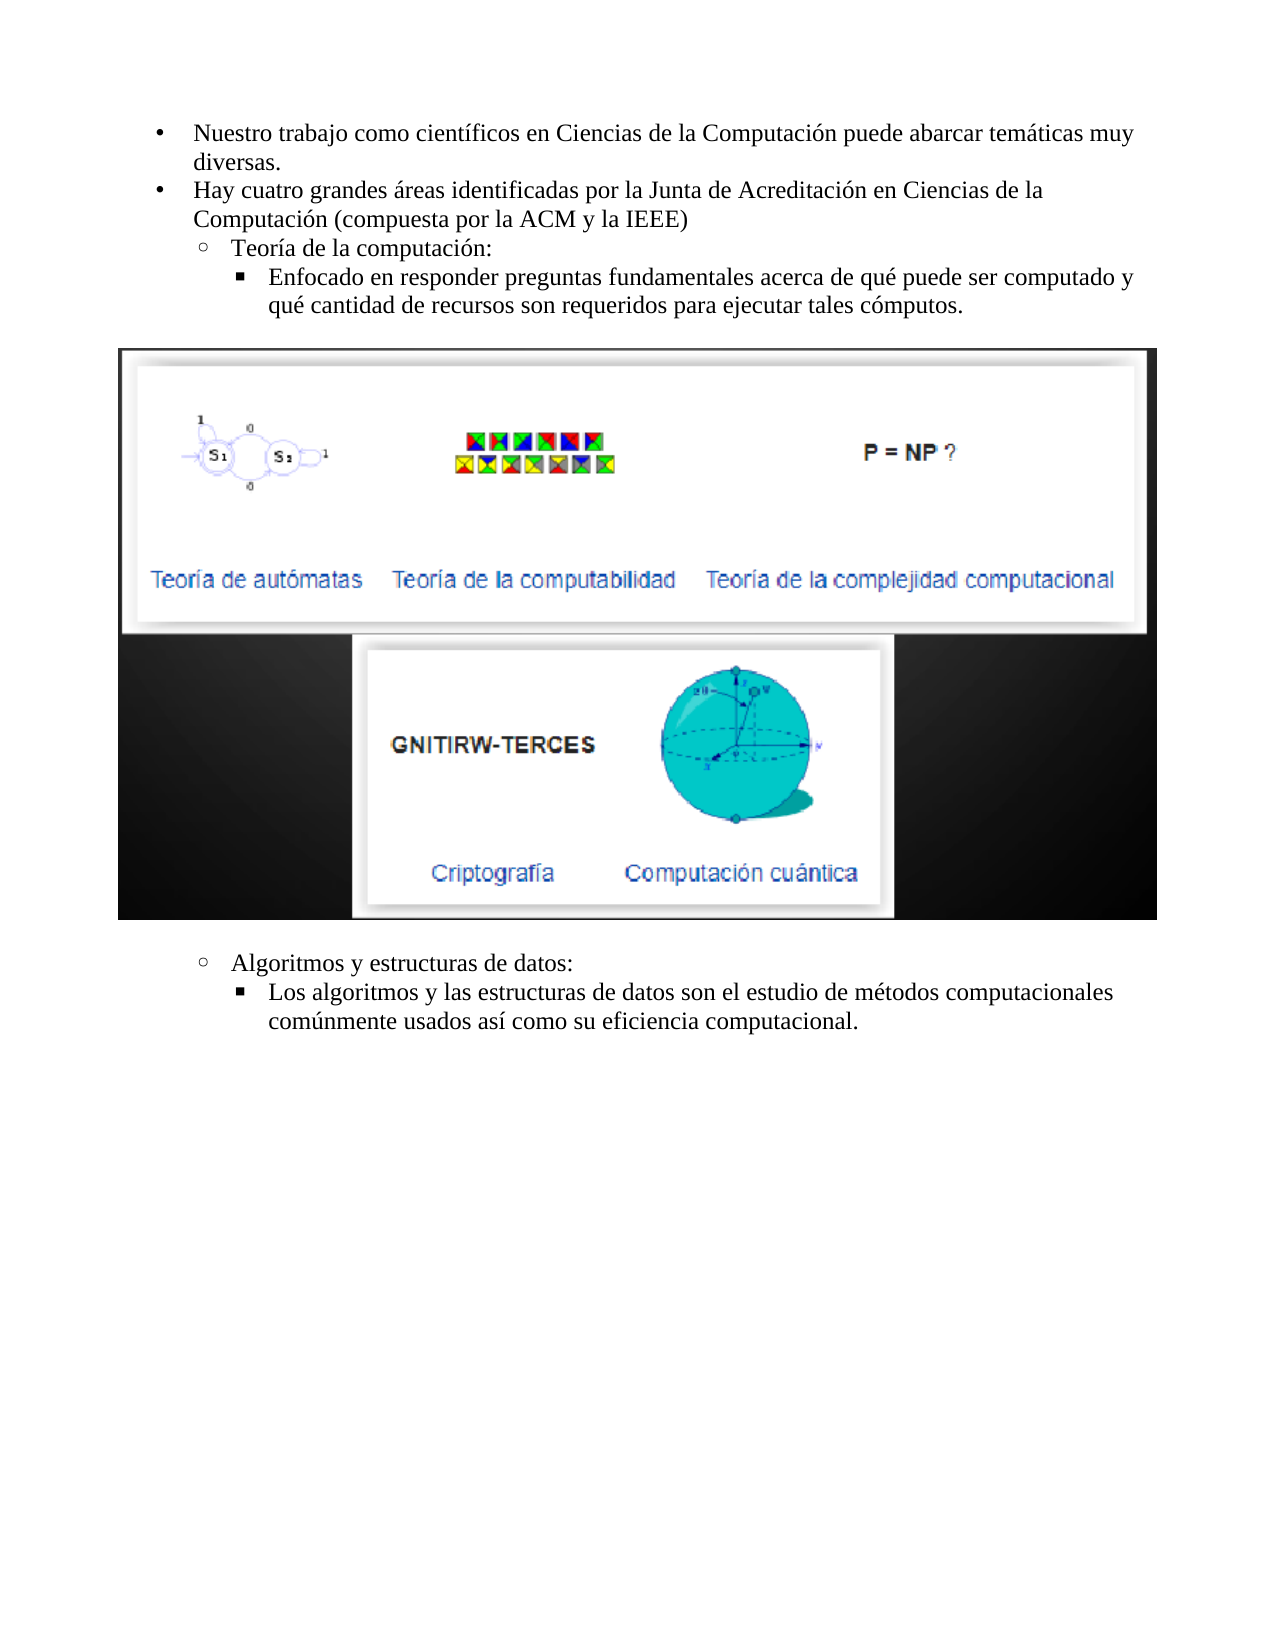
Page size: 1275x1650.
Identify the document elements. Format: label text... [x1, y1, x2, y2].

picture [118, 348, 1157, 920]
list Enfocado en responder preguntas fundamentales acerca de qué puede ser computado y qué cantidad de recursos son requeridos para ejecutar tales cómputos. [231, 262, 1157, 319]
list Hay cuatro grandes áreas identificadas por la Junta de Acreditación en Ciencias de la Computación (compuesta por la ACM y la IEEE) [156, 176, 1157, 233]
list Los algoritmos y las estructuras de datos son el estudio de métodos computacionales comúnmente usados así como su eficiencia computacional. [231, 977, 1157, 1035]
list Teoría de la computación: [193, 233, 1157, 262]
list Algoritmos y estructuras de datos: [193, 948, 1157, 977]
list Nuestro trabajo como científicos en Ciencias de la Computación puede abarcar temáticas muy diversas. [156, 118, 1157, 176]
